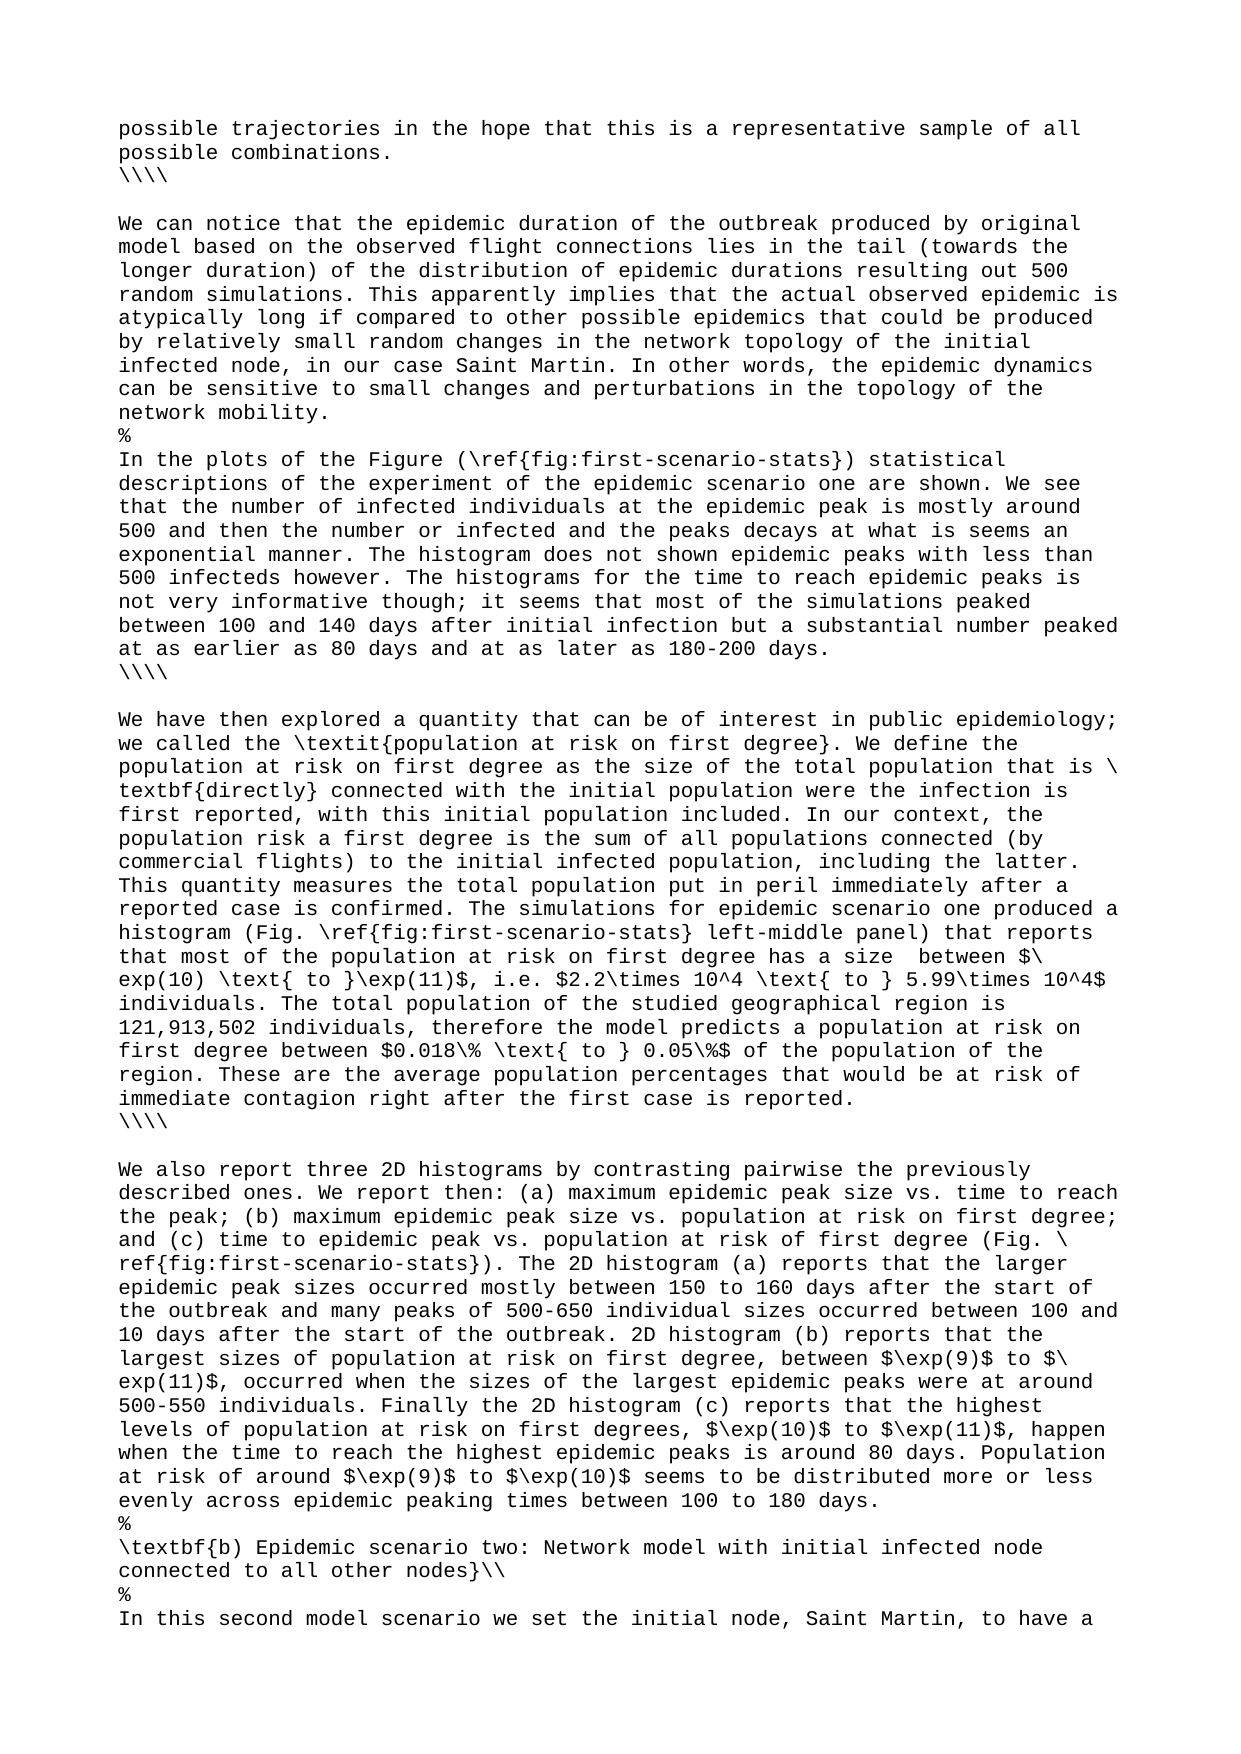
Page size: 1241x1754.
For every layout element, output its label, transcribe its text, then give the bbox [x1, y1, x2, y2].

text \\\\ [118, 165, 1122, 189]
text % [118, 1584, 1122, 1608]
text In the plots of the Figure (\ref{fig:first-scenario-stats}) statistical descriptions of the experiment of the epidemic scenario one are shown. We see that the number of infected individuals at the epidemic peak is mostly around 500 and then the number or infected and the peaks decays at what is seems an exponential manner. The histogram does not shown epidemic peaks with less than 500 infecteds however. The histograms for the time to reach epidemic peaks is not very informative though; it seems that most of the simulations peaked between 100 and 140 days after initial infection but a substantial number peaked at as earlier as 80 days and at as later as 180-200 days. [118, 449, 1122, 662]
text \\\\ [118, 1111, 1122, 1135]
text \\\\ [118, 662, 1122, 686]
text In this second model scenario we set the initial node, Saint Martin, to have a [118, 1608, 1122, 1631]
text % [118, 426, 1122, 449]
text We have then explored a quantity that can be of interest in public epidemiology; we called the \textit{population at risk on first degree}. We define the population at risk on first degree as the size of the total population that is \textbf{directly} connected with the initial population were the infection is first reported, with this initial population included. In our context, the population risk a first degree is the sum of all populations connected (by commercial flights) to the initial infected population, including the latter. This quantity measures the total population put in peril immediately after a reported case is confirmed. The simulations for epidemic scenario one produced a histogram (Fig. \ref{fig:first-scenario-stats} left-middle panel) that reports that most of the population at risk on first degree has a size between $\exp(10) \text{ to }\exp(11)$, i.e. $2.2\times 10^4 \text{ to } 5.99\times 10^4$ individuals. The total population of the studied geographical region is 121,913,502 individuals, therefore the model predicts a population at risk on first degree between $0.018\% \text{ to } 0.05\%$ of the population of the region. These are the average population percentages that would be at risk of immediate contagion right after the first case is reported. [118, 709, 1122, 1111]
text We can notice that the epidemic duration of the outbreak produced by original model based on the observed flight connections lies in the tail (towards the longer duration) of the distribution of epidemic durations resulting out 500 random simulations. This apparently implies that the actual observed epidemic is atypically long if compared to other possible epidemics that could be produced by relatively small random changes in the network topology of the initial infected node, in our case Saint Martin. In other words, the epidemic dynamics can be sensitive to small changes and perturbations in the topology of the network mobility. [118, 213, 1122, 426]
text possible trajectories in the hope that this is a representative sample of all possible combinations. [118, 118, 1122, 165]
text % [118, 1513, 1122, 1537]
text We also report three 2D histograms by contrasting pairwise the previously described ones. We report then: (a) maximum epidemic peak size vs. time to reach the peak; (b) maximum epidemic peak size vs. population at risk on first degree; and (c) time to epidemic peak vs. population at risk of first degree (Fig. \ref{fig:first-scenario-stats}). The 2D histogram (a) reports that the larger epidemic peak sizes occurred mostly between 150 to 160 days after the start of the outbreak and many peaks of 500-650 individual sizes occurred between 100 and 10 days after the start of the outbreak. 2D histogram (b) reports that the largest sizes of population at risk on first degree, between $\exp(9)$ to $\exp(11)$, occurred when the sizes of the largest epidemic peaks were at around 500-550 individuals. Finally the 2D histogram (c) reports that the highest levels of population at risk on first degrees, $\exp(10)$ to $\exp(11)$, happen when the time to reach the highest epidemic peaks is around 80 days. Population at risk of around $\exp(9)$ to $\exp(10)$ seems to be distributed more or less evenly across epidemic peaking times between 100 to 180 days. [118, 1158, 1122, 1513]
text \textbf{b) Epidemic scenario two: Network model with initial infected node connected to all other nodes}\\ [118, 1537, 1122, 1584]
